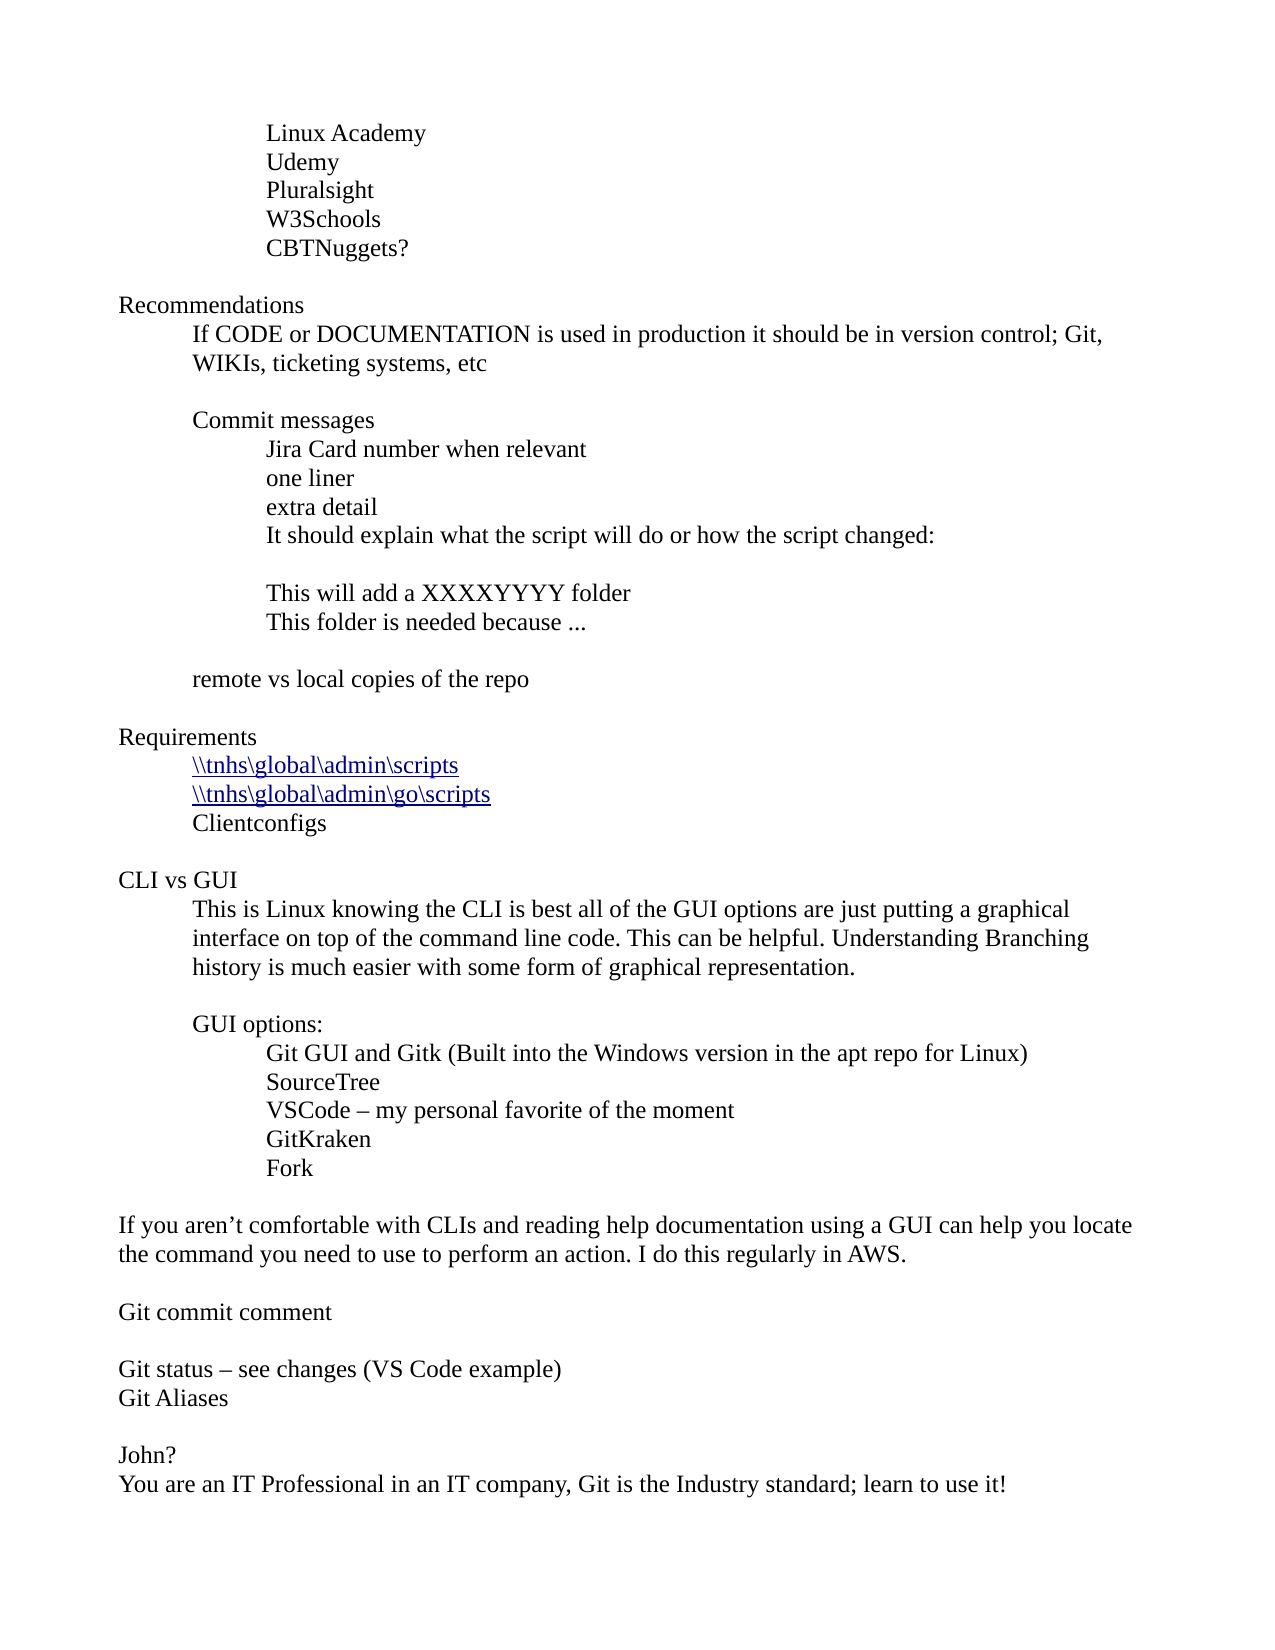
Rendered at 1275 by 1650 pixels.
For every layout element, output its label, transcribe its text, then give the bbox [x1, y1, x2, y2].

text CBTNuggets? [118, 233, 1157, 262]
text Git commit comment [118, 1297, 1157, 1326]
text This will add a XXXXYYYY folder [118, 578, 1157, 607]
text You are an IT Professional in an IT company, Git is the Industry standard; learn to use it! [118, 1469, 1157, 1498]
text Linux Academy [118, 118, 1157, 147]
text This folder is needed because ... [118, 607, 1157, 636]
text GitKraken [118, 1124, 1157, 1153]
text Git GUI and Gitk (Built into the Windows version in the apt repo for Linux) [118, 1038, 1157, 1067]
text SourceTree [118, 1067, 1157, 1096]
text remote vs local copies of the repo [118, 664, 1157, 693]
text Udemy [118, 147, 1157, 176]
text GUI options: [118, 1009, 1157, 1038]
text Commit messages [118, 406, 1157, 434]
text It should explain what the script will do or how the script changed: [118, 521, 1157, 549]
text Fork [118, 1153, 1157, 1182]
text Jira Card number when relevant [118, 434, 1157, 463]
text Git Aliases [118, 1383, 1157, 1412]
text If CODE or DOCUMENTATION is used in production it should be in version control; Git, WIKIs, ticketing systems, etc [118, 319, 1157, 377]
text John? [118, 1441, 1157, 1469]
text \\tnhs\global\admin\scripts [118, 751, 1157, 779]
text one liner [118, 463, 1157, 492]
text VSCode – my personal favorite of the moment [118, 1096, 1157, 1124]
text Git status – see changes (VS Code example) [118, 1354, 1157, 1383]
text extra detail [118, 492, 1157, 521]
text Pluralsight [118, 176, 1157, 204]
text Clientconfigs [118, 808, 1157, 837]
text \\tnhs\global\admin\go\scripts [118, 779, 1157, 808]
text Recommendations [118, 291, 1157, 319]
text CLI vs GUI [118, 866, 1157, 894]
text Requirements [118, 722, 1157, 751]
text This is Linux knowing the CLI is best all of the GUI options are just putting a graphical interface on top of the command line code. This can be helpful. Understanding Branching history is much easier with some form of graphical representation. [118, 894, 1157, 981]
text If you aren’t comfortable with CLIs and reading help documentation using a GUI can help you locate the command you need to use to perform an action. I do this regularly in AWS. [118, 1211, 1157, 1268]
text W3Schools [118, 204, 1157, 233]
